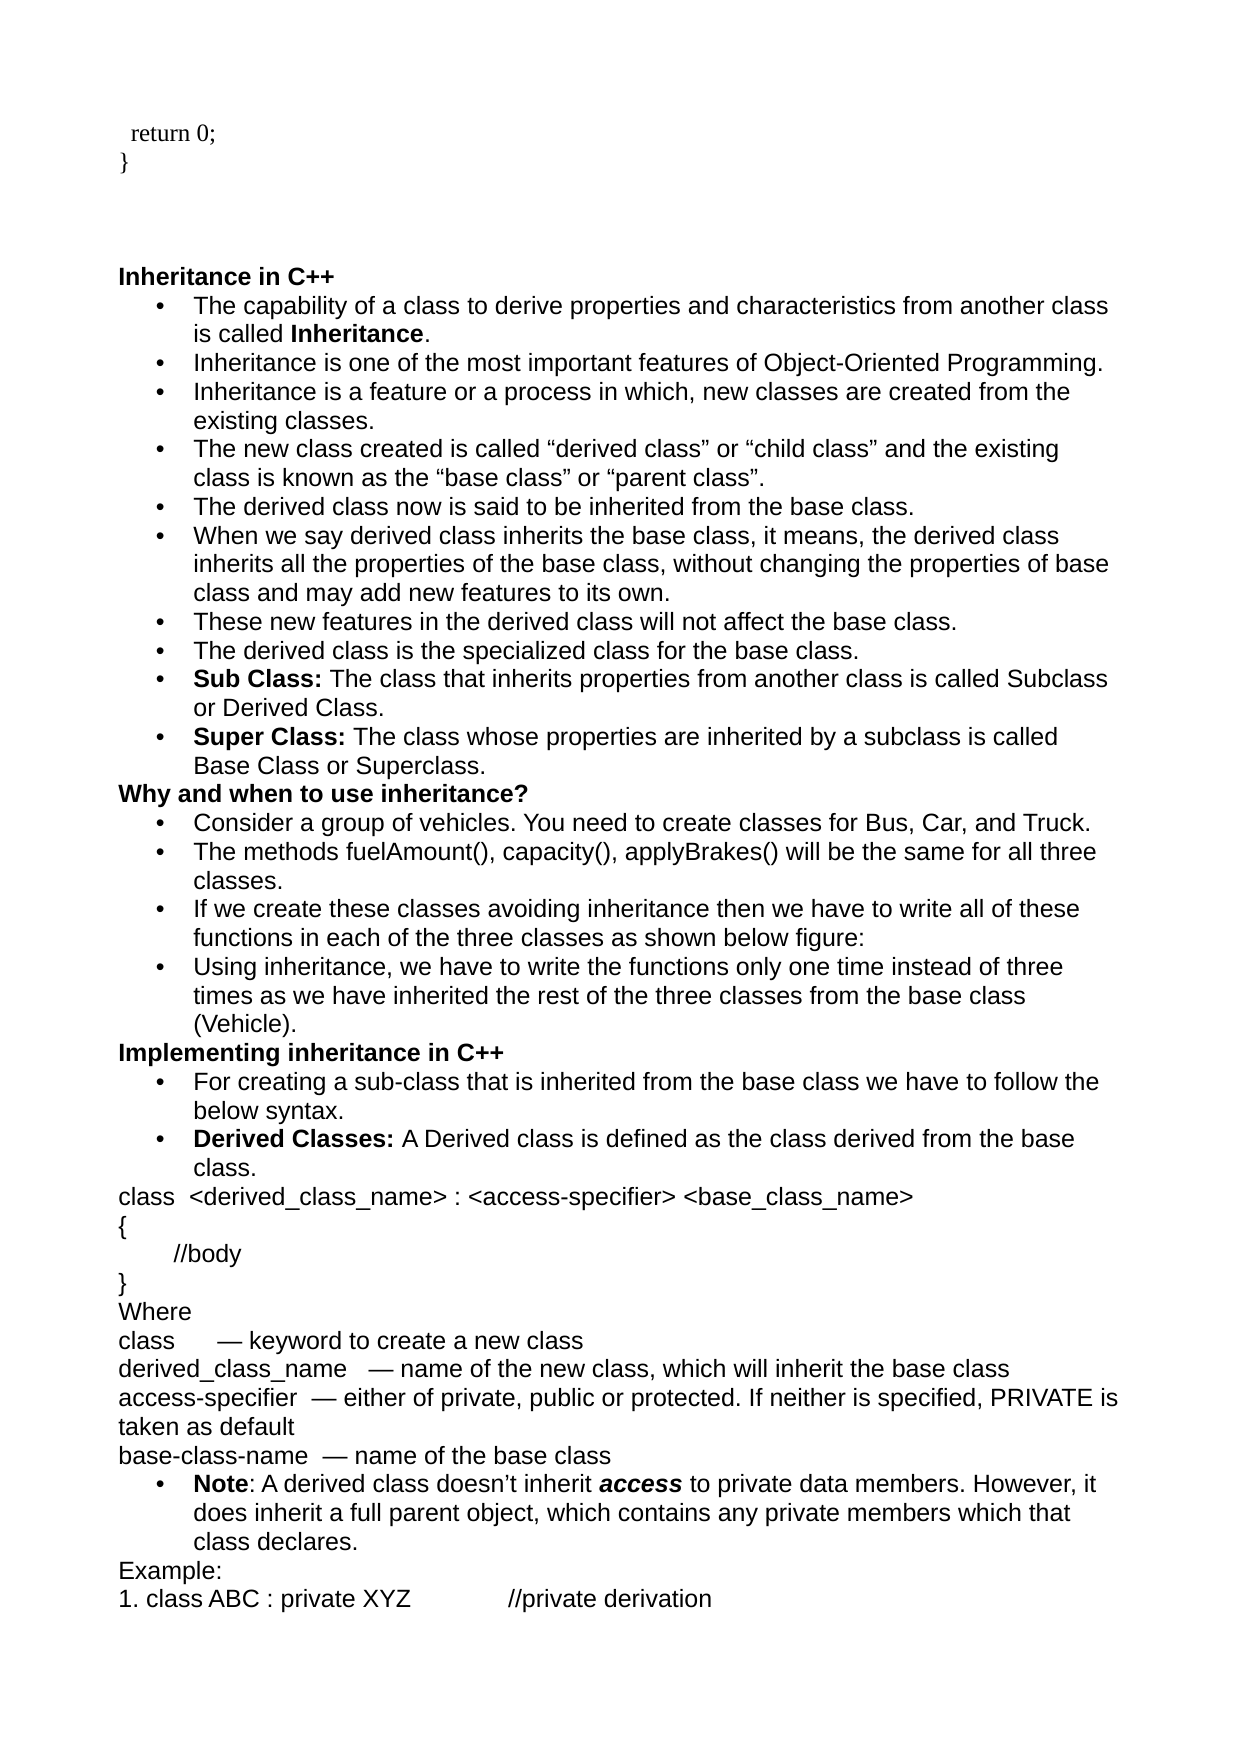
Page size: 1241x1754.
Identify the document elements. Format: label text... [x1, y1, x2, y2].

list For creating a sub-class that is inherited from the base class we have to follow the below syntax. [156, 1067, 1122, 1124]
list These new features in the derived class will not affect the base class. [156, 607, 1122, 636]
list Inheritance is one of the most important features of Object-Oriented Programming. [156, 348, 1122, 377]
text Example: [118, 1556, 1122, 1584]
list When we say derived class inherits the base class, it means, the derived class inherits all the properties of the base class, without changing the properties of base class and may add new features to its own. [156, 521, 1122, 607]
list Consider a group of vehicles. You need to create classes for Bus, Car, and Truck. [156, 808, 1122, 837]
text { [118, 1211, 1122, 1239]
text Implementing inheritance in C++ [118, 1038, 1122, 1067]
text class <derived_class_name> : <access-specifier> <base_class_name> [118, 1182, 1122, 1211]
list Super Class: The class whose properties are inherited by a subclass is called Base Class or Superclass. [156, 722, 1122, 779]
text //body [118, 1239, 1122, 1268]
text Why and when to use inheritance? [118, 779, 1122, 808]
text } [118, 1268, 1122, 1297]
list Derived Classes: A Derived class is defined as the class derived from the base class. [156, 1124, 1122, 1182]
list Sub Class: The class that inherits properties from another class is called Subclass or Derived Class. [156, 664, 1122, 722]
text Inheritance in C++ [118, 262, 1122, 291]
text 1. class ABC : private XYZ //private derivation [118, 1584, 1122, 1613]
list Inheritance is a feature or a process in which, new classes are created from the existing classes. [156, 377, 1122, 434]
list Note: A derived class doesn’t inherit access to private data members. However, it does inherit a full parent object, which contains any private members which that class declares. [156, 1469, 1122, 1556]
list The derived class is the specialized class for the base class. [156, 636, 1122, 664]
list The derived class now is said to be inherited from the base class. [156, 492, 1122, 521]
list The methods fuelAmount(), capacity(), applyBrakes() will be the same for all three classes. [156, 837, 1122, 894]
list Using inheritance, we have to write the functions only one time instead of three times as we have inherited the rest of the three classes from the base class (Vehicle). [156, 952, 1122, 1038]
text } [118, 147, 1122, 176]
text return 0; [118, 118, 1122, 147]
text Where class — keyword to create a new class derived_class_name — name of the new class, which will inherit the base class access-specifier — either of private, public or protected. If neither is specified, PRIVATE is taken as default base-class-name — name of the base class [118, 1297, 1122, 1469]
list The new class created is called “derived class” or “child class” and the existing class is known as the “base class” or “parent class”. [156, 434, 1122, 492]
list If we create these classes avoiding inheritance then we have to write all of these functions in each of the three classes as shown below figure: [156, 894, 1122, 952]
list The capability of a class to derive properties and characteristics from another class is called Inheritance. [156, 291, 1122, 348]
